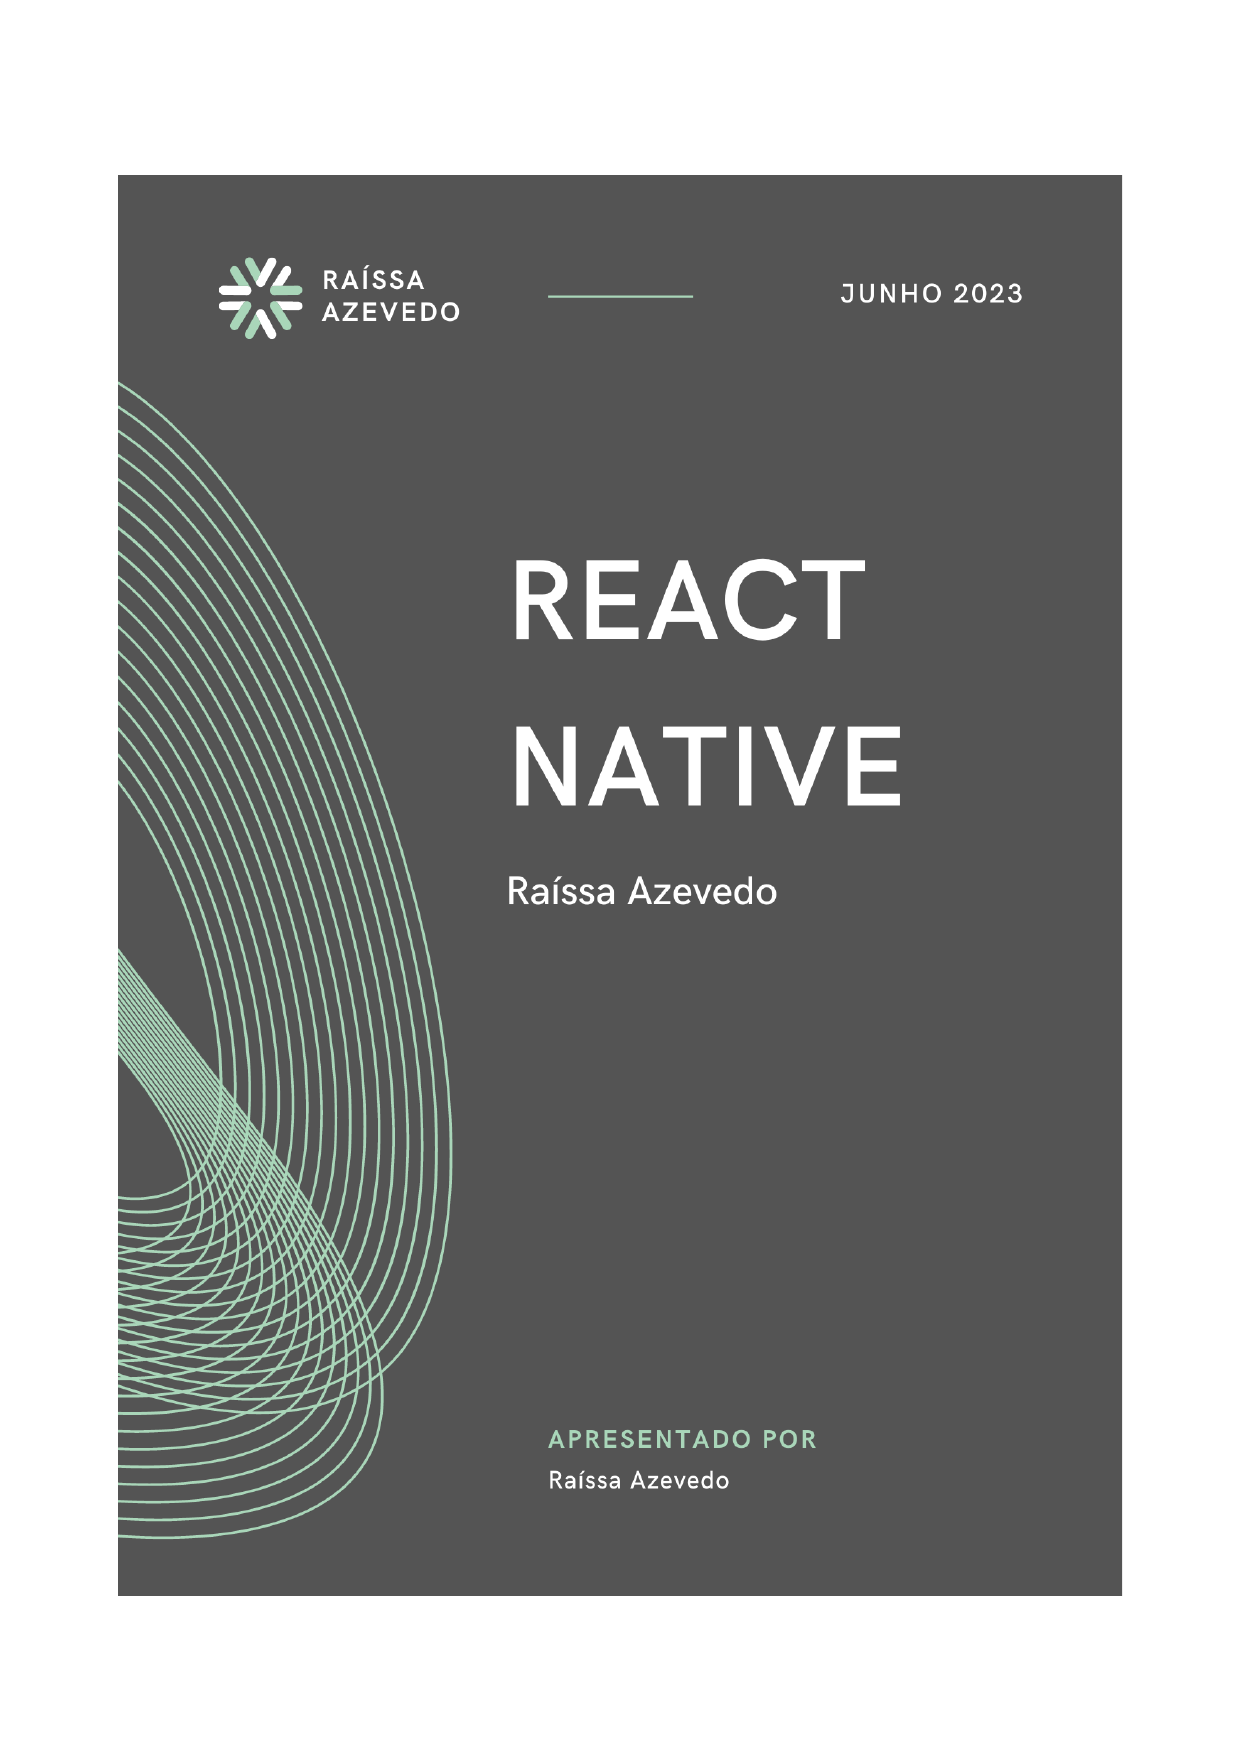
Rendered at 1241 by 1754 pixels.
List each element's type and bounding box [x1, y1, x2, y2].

picture [118, 175, 1123, 1596]
